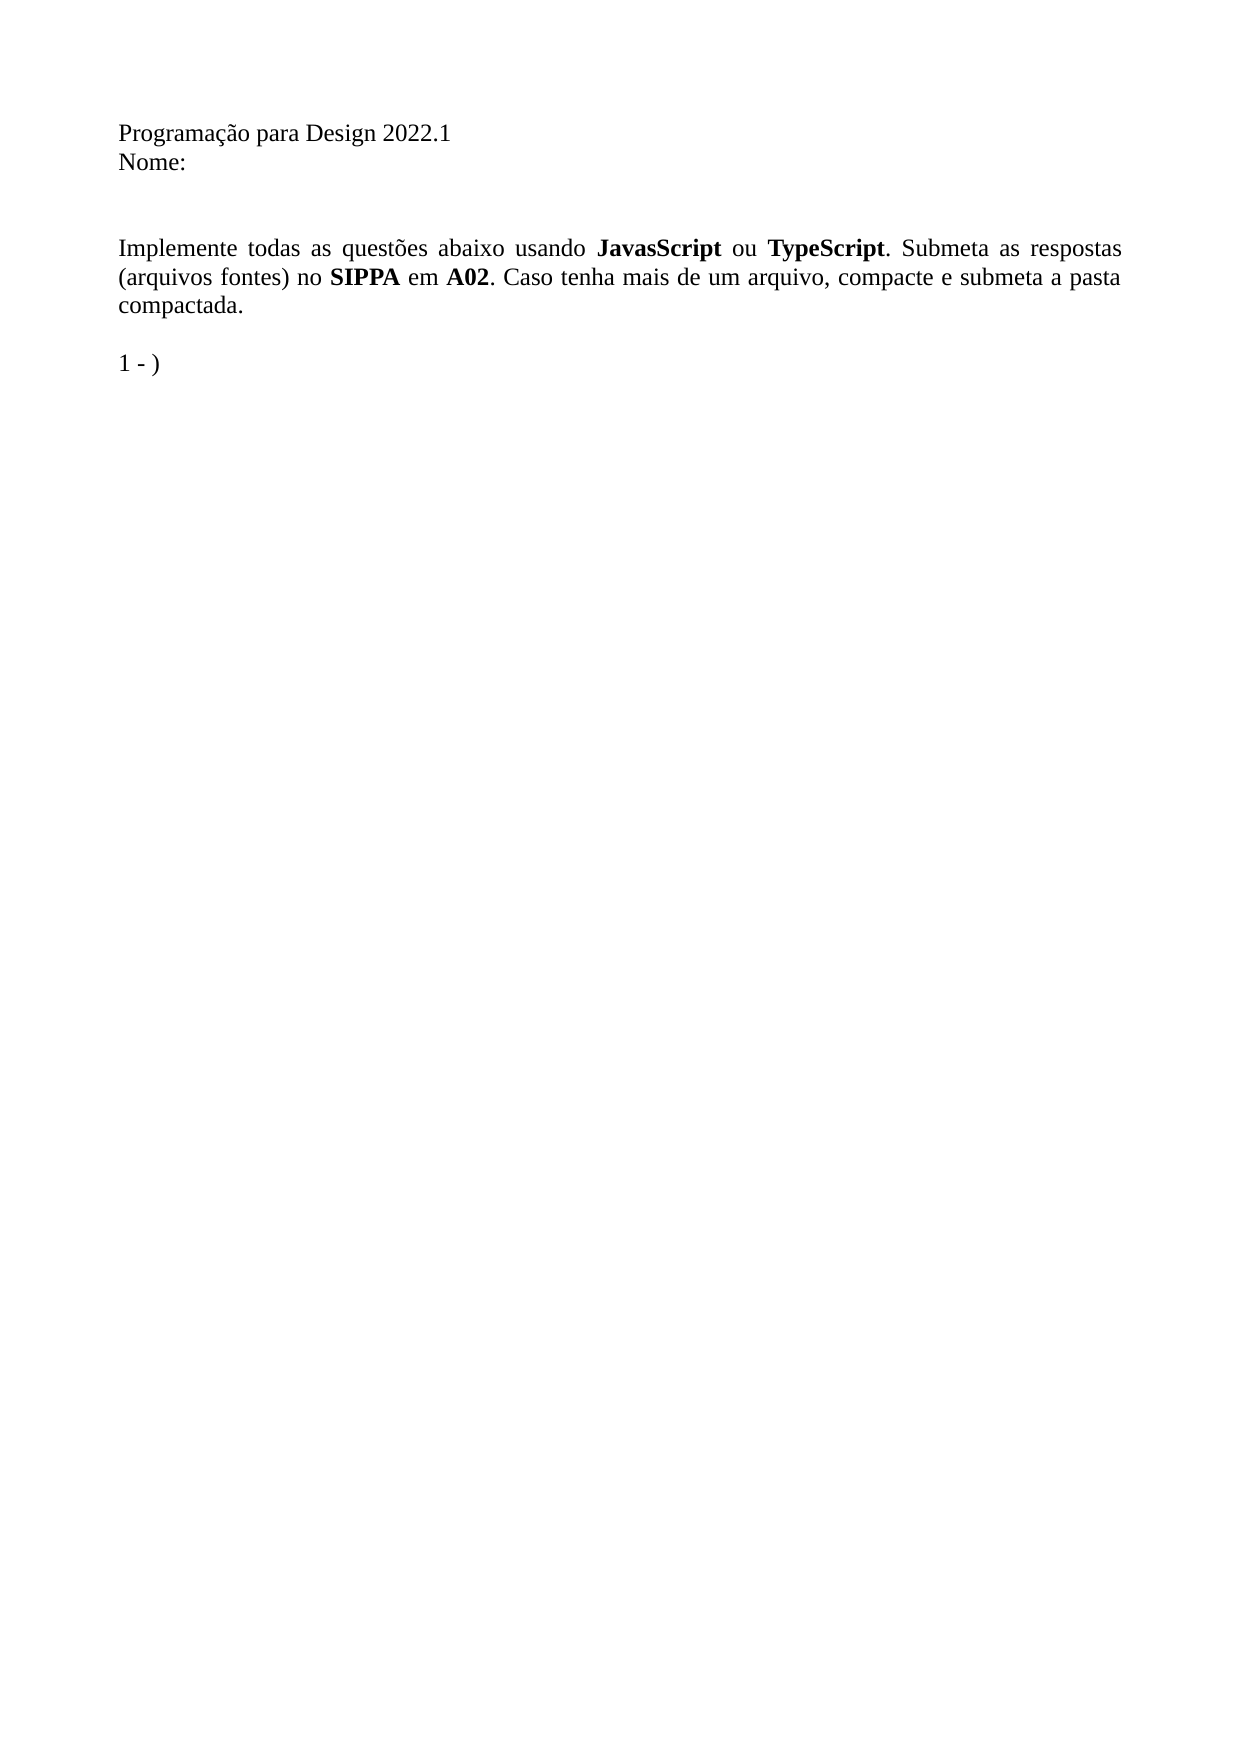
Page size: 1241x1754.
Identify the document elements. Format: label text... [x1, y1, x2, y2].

text Implemente todas as questões abaixo usando JavasScript ou TypeScript. Submeta as respostas (arquivos fontes) no SIPPA em A02. Caso tenha mais de um arquivo, compacte e submeta a pasta compactada. [118, 233, 1122, 319]
text 1 - ) [118, 348, 1122, 377]
text Programação para Design 2022.1 [118, 118, 1122, 147]
text Nome: [118, 147, 1122, 176]
